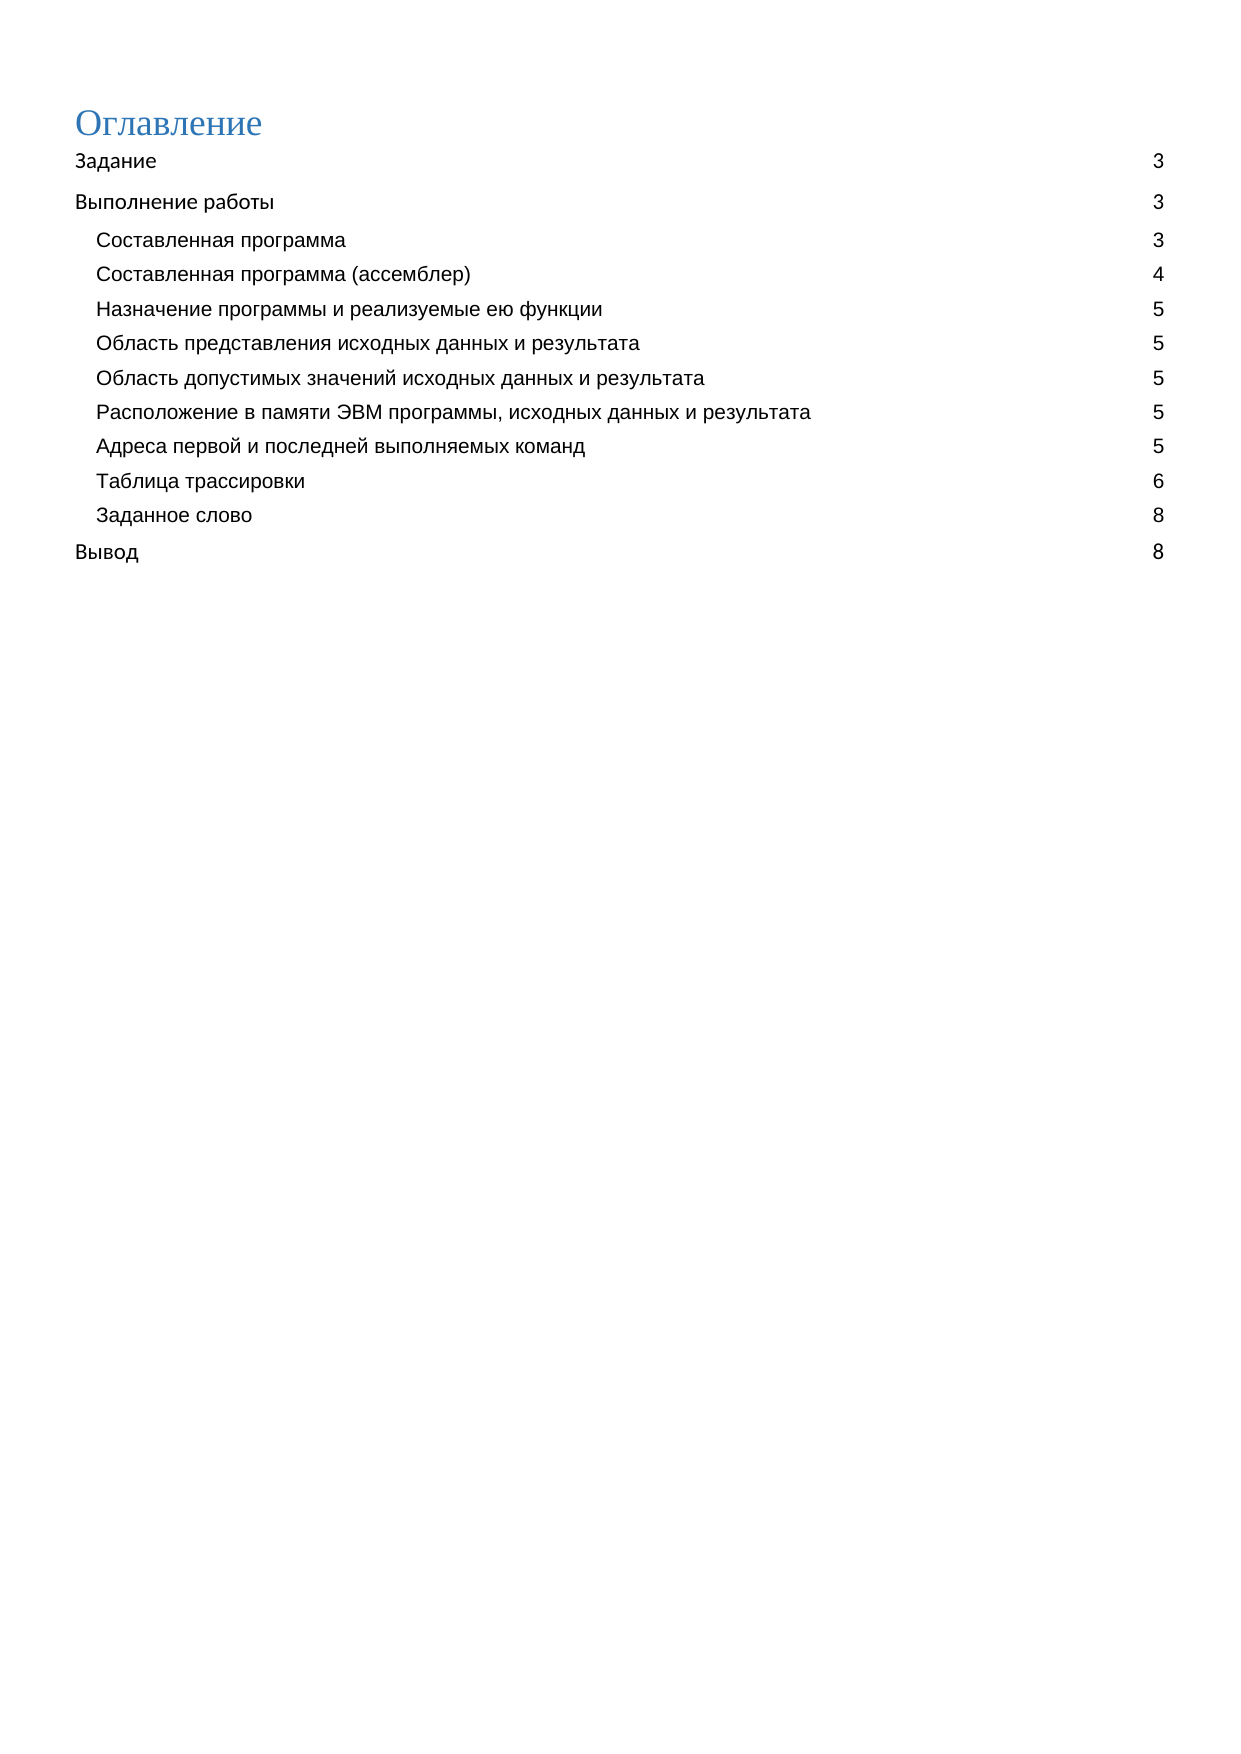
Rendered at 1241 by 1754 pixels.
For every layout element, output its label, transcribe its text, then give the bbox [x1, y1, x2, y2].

text Вывод 8 [75, 537, 1165, 565]
text Область представления исходных данных и результата 5 [96, 331, 1165, 355]
text Заданное слово 8 [96, 503, 1165, 527]
text Составленная программа (ассемблер) 4 [96, 262, 1165, 286]
text Область допустимых значений исходных данных и результата 5 [96, 365, 1165, 389]
text Составленная программа 3 [96, 228, 1165, 252]
text Таблица трассировки 6 [96, 468, 1165, 492]
text Назначение программы и реализуемые ею функции 5 [96, 297, 1165, 321]
text Расположение в памяти ЭВМ программы, исходных данных и результата 5 [96, 400, 1165, 424]
text Адреса первой и последней выполняемых команд 5 [96, 434, 1165, 458]
text Выполнение работы 3 [75, 187, 1165, 215]
text Оглавление [75, 100, 1165, 143]
text Задание 3 [75, 147, 1165, 174]
